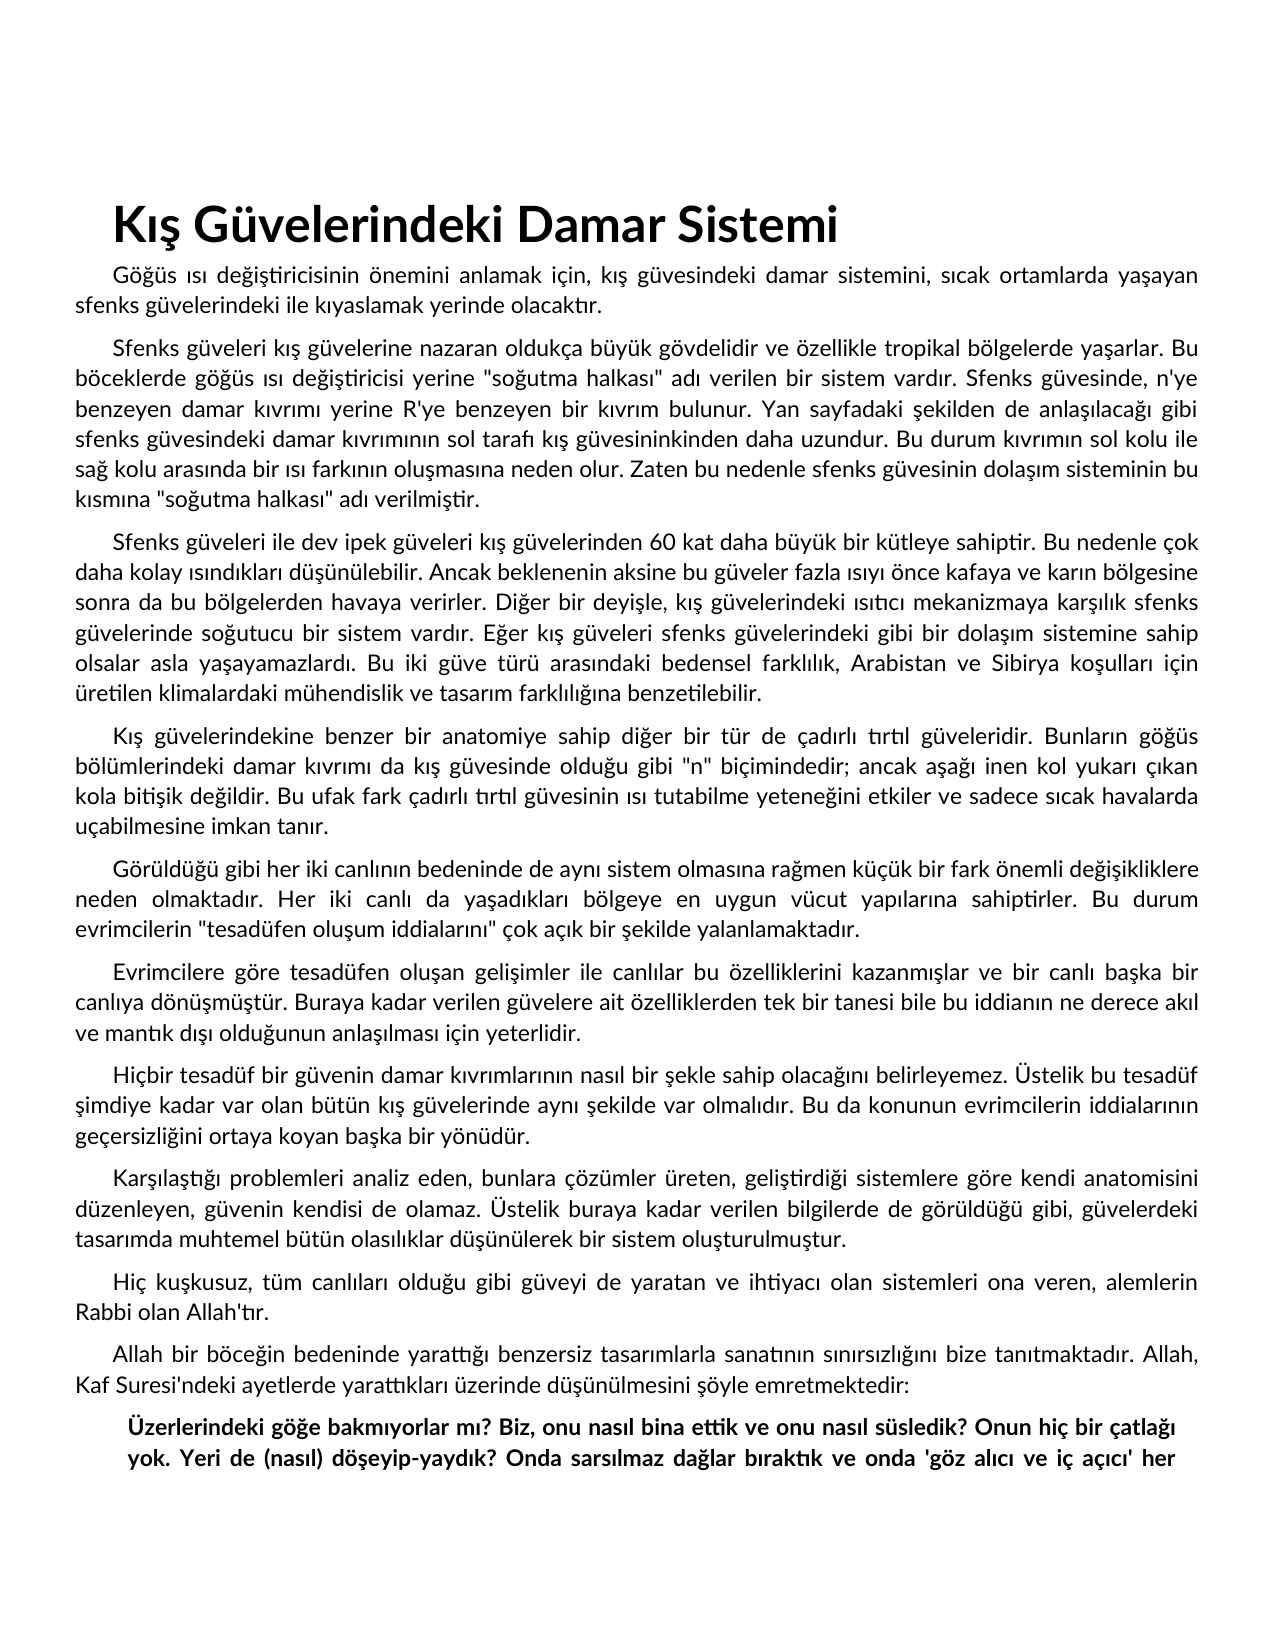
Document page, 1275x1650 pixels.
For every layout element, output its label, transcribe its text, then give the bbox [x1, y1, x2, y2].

text Üzerlerindeki göğe bakmıyorlar mı? Biz, onu nasıl bina ettik ve onu nasıl süsledik? Onun hiç bir çatlağı yok. Yeri de (nasıl) döşeyip-yaydık? Onda sarsılmaz dağlar bıraktık ve onda 'göz alıcı ve iç açıcı' her [127, 1413, 1177, 1471]
text Allah bir böceğin bedeninde yarattığı benzersiz tasarımlarla sanatının sınırsızlığını bize tanıtmaktadır. Allah, Kaf Suresi'ndeki ayetlerde yarattıkları üzerinde düşünülmesini şöyle emretmektedir: [75, 1340, 1200, 1398]
subtitle Kış Güvelerindeki Damar Sistemi [112, 193, 1200, 253]
text Sfenks güveleri kış güvelerine nazaran oldukça büyük gövdelidir ve özellikle tropikal bölgelerde yaşarlar. Bu böceklerde göğüs ısı değiştiricisi yerine "soğutma halkası" adı verilen bir sistem vardır. Sfenks güvesinde, n'ye benzeyen damar kıvrımı yerine R'ye benzeyen bir kıvrım bulunur. Yan sayfadaki şekilden de anlaşılacağı gibi sfenks güvesindeki damar kıvrımının sol tarafı kış güvesininkinden daha uzundur. Bu durum kıvrımın sol kolu ile sağ kolu arasında bir ısı farkının oluşmasına neden olur. Zaten bu nedenle sfenks güvesinin dolaşım sisteminin bu kısmına "soğutma halkası" adı verilmiştir. [75, 334, 1200, 512]
text Hiçbir tesadüf bir güvenin damar kıvrımlarının nasıl bir şekle sahip olacağını belirleyemez. Üstelik bu tesadüf şimdiye kadar var olan bütün kış güvelerinde aynı şekilde var olmalıdır. Bu da konunun evrimcilerin iddialarının geçersizliğini ortaya koyan başka bir yönüdür. [75, 1061, 1200, 1149]
text Evrimcilere göre tesadüfen oluşan gelişimler ile canlılar bu özelliklerini kazanmışlar ve bir canlı başka bir canlıya dönüşmüştür. Buraya kadar verilen güvelere ait özelliklerden tek bir tanesi bile bu iddianın ne derece akıl ve mantık dışı olduğunun anlaşılması için yeterlidir. [75, 958, 1200, 1046]
text Hiç kuşkusuz, tüm canlıları olduğu gibi güveyi de yaratan ve ihtiyacı olan sistemleri ona veren, alemlerin Rabbi olan Allah'tır. [75, 1267, 1200, 1325]
text Kış güvelerindekine benzer bir anatomiye sahip diğer bir tür de çadırlı tırtıl güveleridir. Bunların göğüs bölümlerindeki damar kıvrımı da kış güvesinde olduğu gibi "n" biçimindedir; ancak aşağı inen kol yukarı çıkan kola bitişik değildir. Bu ufak fark çadırlı tırtıl güvesinin ısı tutabilme yeteneğini etkiler ve sadece sıcak havalarda uçabilmesine imkan tanır. [75, 721, 1200, 839]
text Karşılaştığı problemleri analiz eden, bunlara çözümler üreten, geliştirdiği sistemlere göre kendi anatomisini düzenleyen, güvenin kendisi de olamaz. Üstelik buraya kadar verilen bilgilerde de görüldüğü gibi, güvelerdeki tasarımda muhtemel bütün olasılıklar düşünülerek bir sistem oluşturulmuştur. [75, 1164, 1200, 1252]
text Sfenks güveleri ile dev ipek güveleri kış güvelerinden 60 kat daha büyük bir kütleye sahiptir. Bu nedenle çok daha kolay ısındıkları düşünülebilir. Ancak beklenenin aksine bu güveler fazla ısıyı önce kafaya ve karın bölgesine sonra da bu bölgelerden havaya verirler. Diğer bir deyişle, kış güvelerindeki ısıtıcı mekanizmaya karşılık sfenks güvelerinde soğutucu bir sistem vardır. Eğer kış güveleri sfenks güvelerindeki gibi bir dolaşım sistemine sahip olsalar asla yaşayamazlardı. Bu iki güve türü arasındaki bedensel farklılık, Arabistan ve Sibirya koşulları için üretilen klimalardaki mühendislik ve tasarım farklılığına benzetilebilir. [75, 528, 1200, 706]
text Göğüs ısı değiştiricisinin önemini anlamak için, kış güvesindeki damar sistemini, sıcak ortamlarda yaşayan sfenks güvelerindeki ile kıyaslamak yerinde olacaktır. [75, 261, 1200, 319]
text Görüldüğü gibi her iki canlının bedeninde de aynı sistem olmasına rağmen küçük bir fark önemli değişikliklere neden olmaktadır. Her iki canlı da yaşadıkları bölgeye en uygun vücut yapılarına sahiptirler. Bu durum evrimcilerin "tesadüfen oluşum iddialarını" çok açık bir şekilde yalanlamaktadır. [75, 855, 1200, 943]
